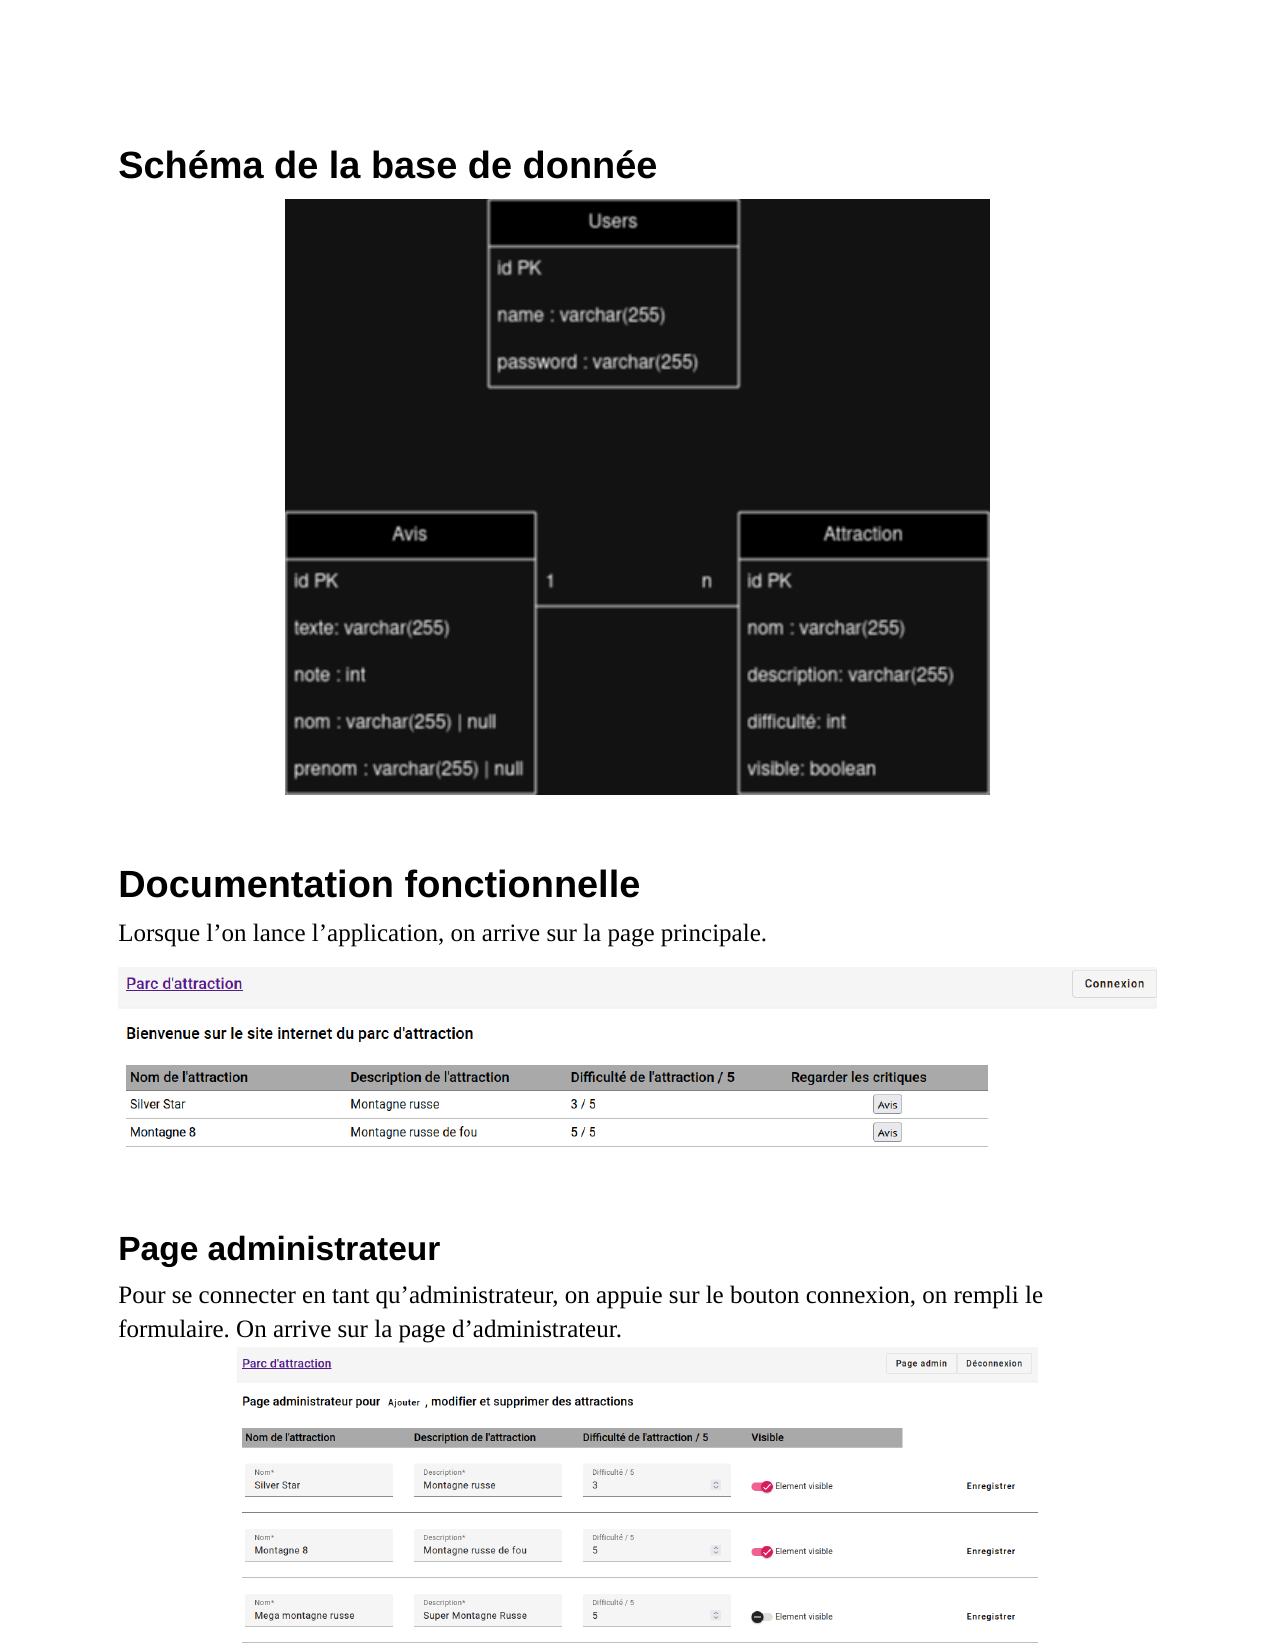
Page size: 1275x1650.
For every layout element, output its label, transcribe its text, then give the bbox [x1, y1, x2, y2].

subtitle Page administrateur [118, 1228, 1157, 1267]
picture [285, 199, 990, 795]
subtitle Schéma de la base de donnée [118, 143, 1157, 187]
picture [118, 967, 1157, 1157]
text Lorsque l’on lance l’application, on arrive sur la page principale. [118, 918, 1157, 947]
subtitle Documentation fonctionnelle [118, 862, 1157, 906]
picture [236, 1347, 1039, 1650]
text Pour se connecter en tant qu’administrateur, on appuie sur le bouton connexion, on rempli le formulaire. On arrive sur la page d’administrateur. [118, 1280, 1157, 1343]
